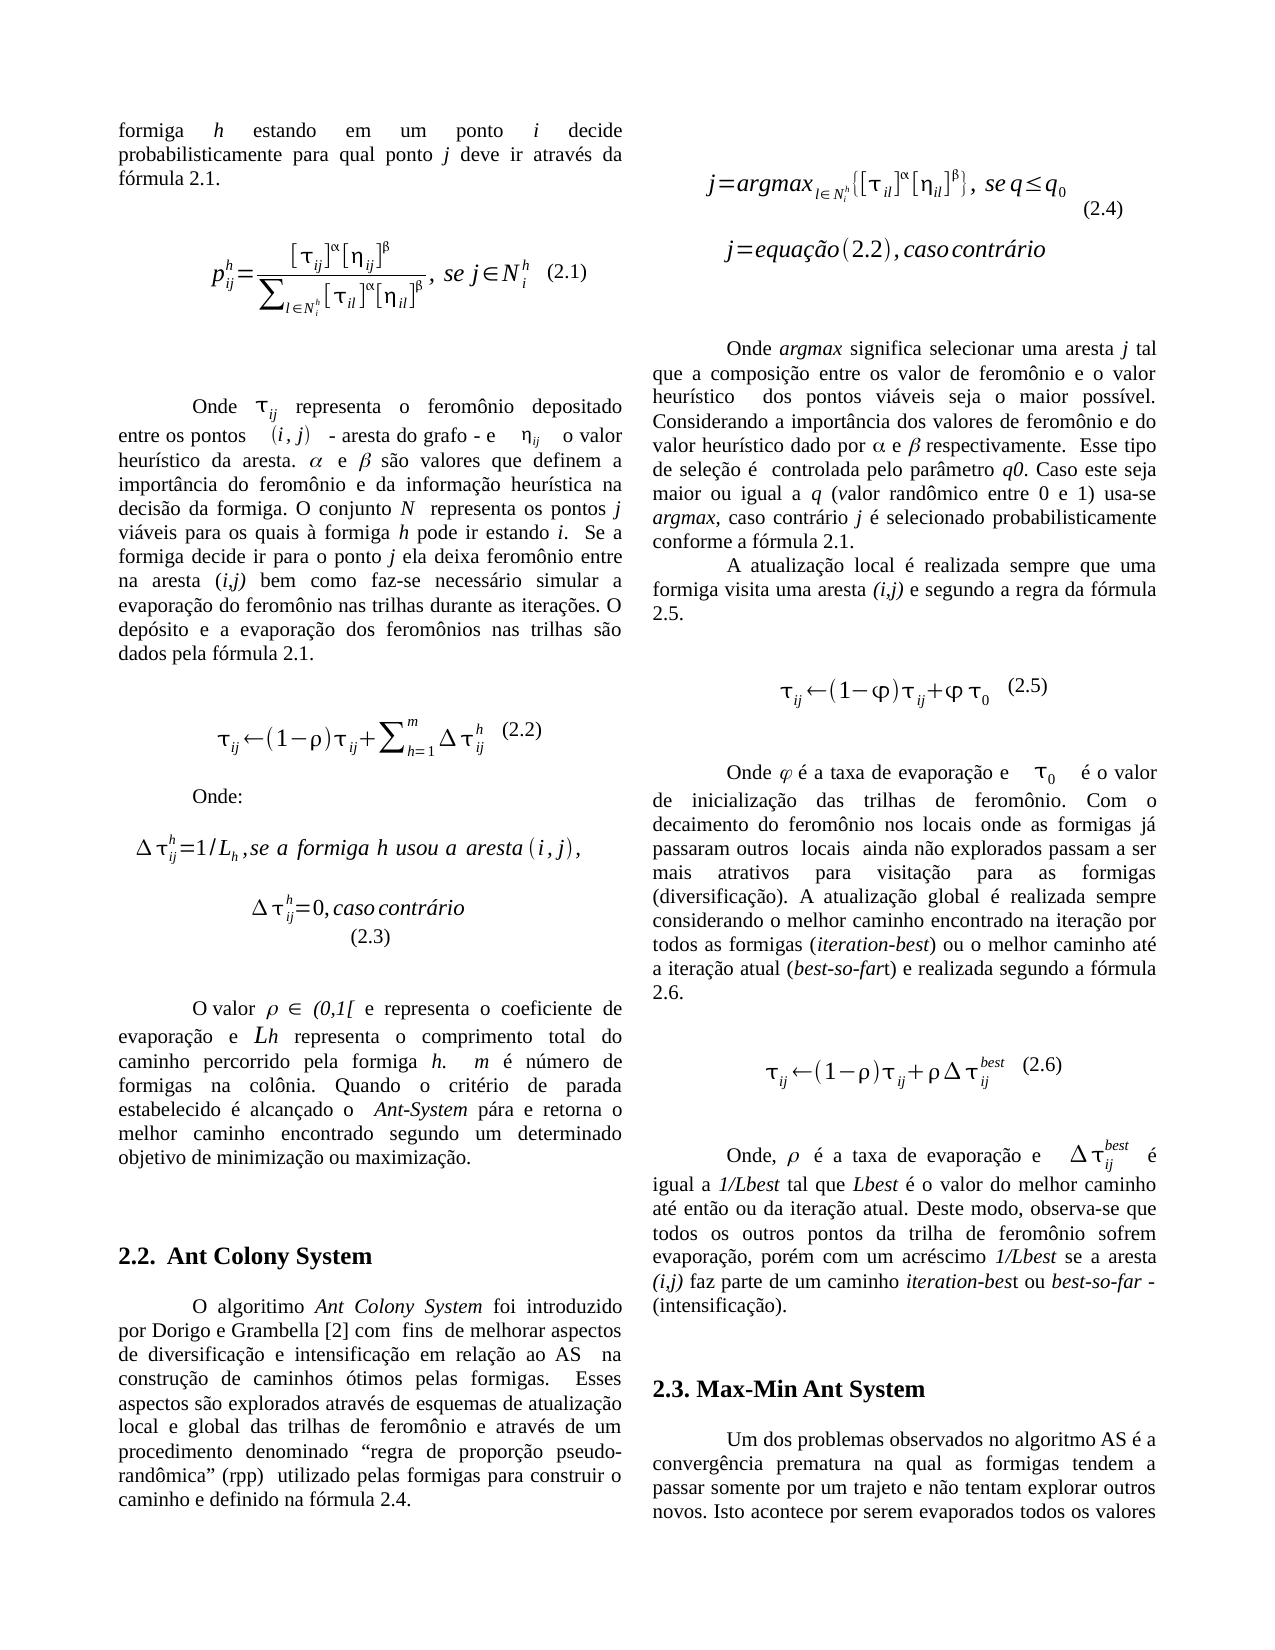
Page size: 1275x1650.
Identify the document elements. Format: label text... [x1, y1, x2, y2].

text formiga h estando em um ponto i decide probabilisticamente para qual ponto j deve ir através da fórmula 2.1. [118, 118, 622, 190]
text (2.1) [118, 238, 622, 319]
text Onde,  é a taxa de evaporação e é igual a 1/Lbest tal que Lbest é o valor do melhor caminho até então ou da iteração atual. Deste modo, observa-se que todos os outros pontos da trilha de feromônio sofrem evaporação, porém com um acréscimo 1/Lbest se a aresta (i,j) faz parte de um caminho iteration-best ou best-so-far - (intensificação). [652, 1137, 1157, 1317]
text A atualização local é realizada sempre que uma formiga visita uma aresta (i,j) e segundo a regra da fórmula 2.5. [652, 553, 1157, 625]
text (2.2) [118, 713, 622, 760]
text 2.2. Ant Colony System [118, 1241, 622, 1270]
text Onde argmax significa selecionar uma aresta j tal que a composição entre os valor de feromônio e o valor heurístico dos pontos viáveis seja o maior possível. Considerando a importância dos valores de feromônio e do valor heurístico dado por  e  respectivamente. Esse tipo de seleção é controlada pelo parâmetro q0. Caso este seja maior ou igual a q (valor randômico entre 0 e 1) usa-se argmax, caso contrário j é selecionado probabilisticamente conforme a fórmula 2.1. [652, 336, 1157, 553]
text (2.4) [652, 166, 1157, 264]
text (2.5) [652, 673, 1157, 708]
text O valor   (0,1[ e representa o coeficiente de evaporação e Lh representa o comprimento total do caminho percorrido pela formiga h. m é número de formigas na colônia. Quando o critério de parada estabelecido é alcançado o Ant-System pára e retorna o melhor caminho encontrado segundo um determinado objetivo de minimização ou maximização. [118, 996, 622, 1169]
text Onde: [118, 784, 622, 808]
text Onde  é a taxa de evaporação e é o valor de inicialização das trilhas de feromônio. Com o decaimento do feromônio nos locais onde as formigas já passaram outros locais ainda não explorados passam a ser mais atrativos para visitação para as formigas (diversificação). A atualização global é realizada sempre considerando o melhor caminho encontrado na iteração por todos as formigas (iteration-best) ou o melhor caminho até a iteração atual (best-so-fart) e realizada segundo a fórmula 2.6. [652, 756, 1157, 1004]
text (2.3) [118, 924, 622, 948]
text 2.3. Max-Min Ant System [652, 1374, 1157, 1403]
text O algoritimo Ant Colony System foi introduzido por Dorigo e Grambella [2] com fins de melhorar aspectos de diversificação e intensificação em relação ao AS na construção de caminhos ótimos pelas formigas. Esses aspectos são explorados através de esquemas de atualização local e global das trilhas de feromônio e através de um procedimento denominado “regra de proporção pseudo-randômica” (rpp) utilizado pelas formigas para construir o caminho e definido na fórmula 2.4. [118, 1294, 622, 1511]
text Um dos problemas observados no algoritmo AS é a convergência prematura na qual as formigas tendem a passar somente por um trajeto e não tentam explorar outros novos. Isto acontece por serem evaporados todos os valores [652, 1427, 1157, 1523]
text Onderepresenta o feromônio depositado entre os pontos - aresta do grafo - e o valor heurístico da aresta.  e  são valores que definem a importância do feromônio e da informação heurística na decisão da formiga. O conjunto N representa os pontos j viáveis para os quais à formiga h pode ir estando i. Se a formiga decide ir para o ponto j ela deixa feromônio entre na aresta (i,j) bem como faz-se necessário simular a evaporação do feromônio nas trilhas durante as iterações. O depósito e a evaporação dos feromônios nas trilhas são dados pela fórmula 2.1. [118, 391, 622, 665]
text (2.6) [652, 1052, 1157, 1089]
